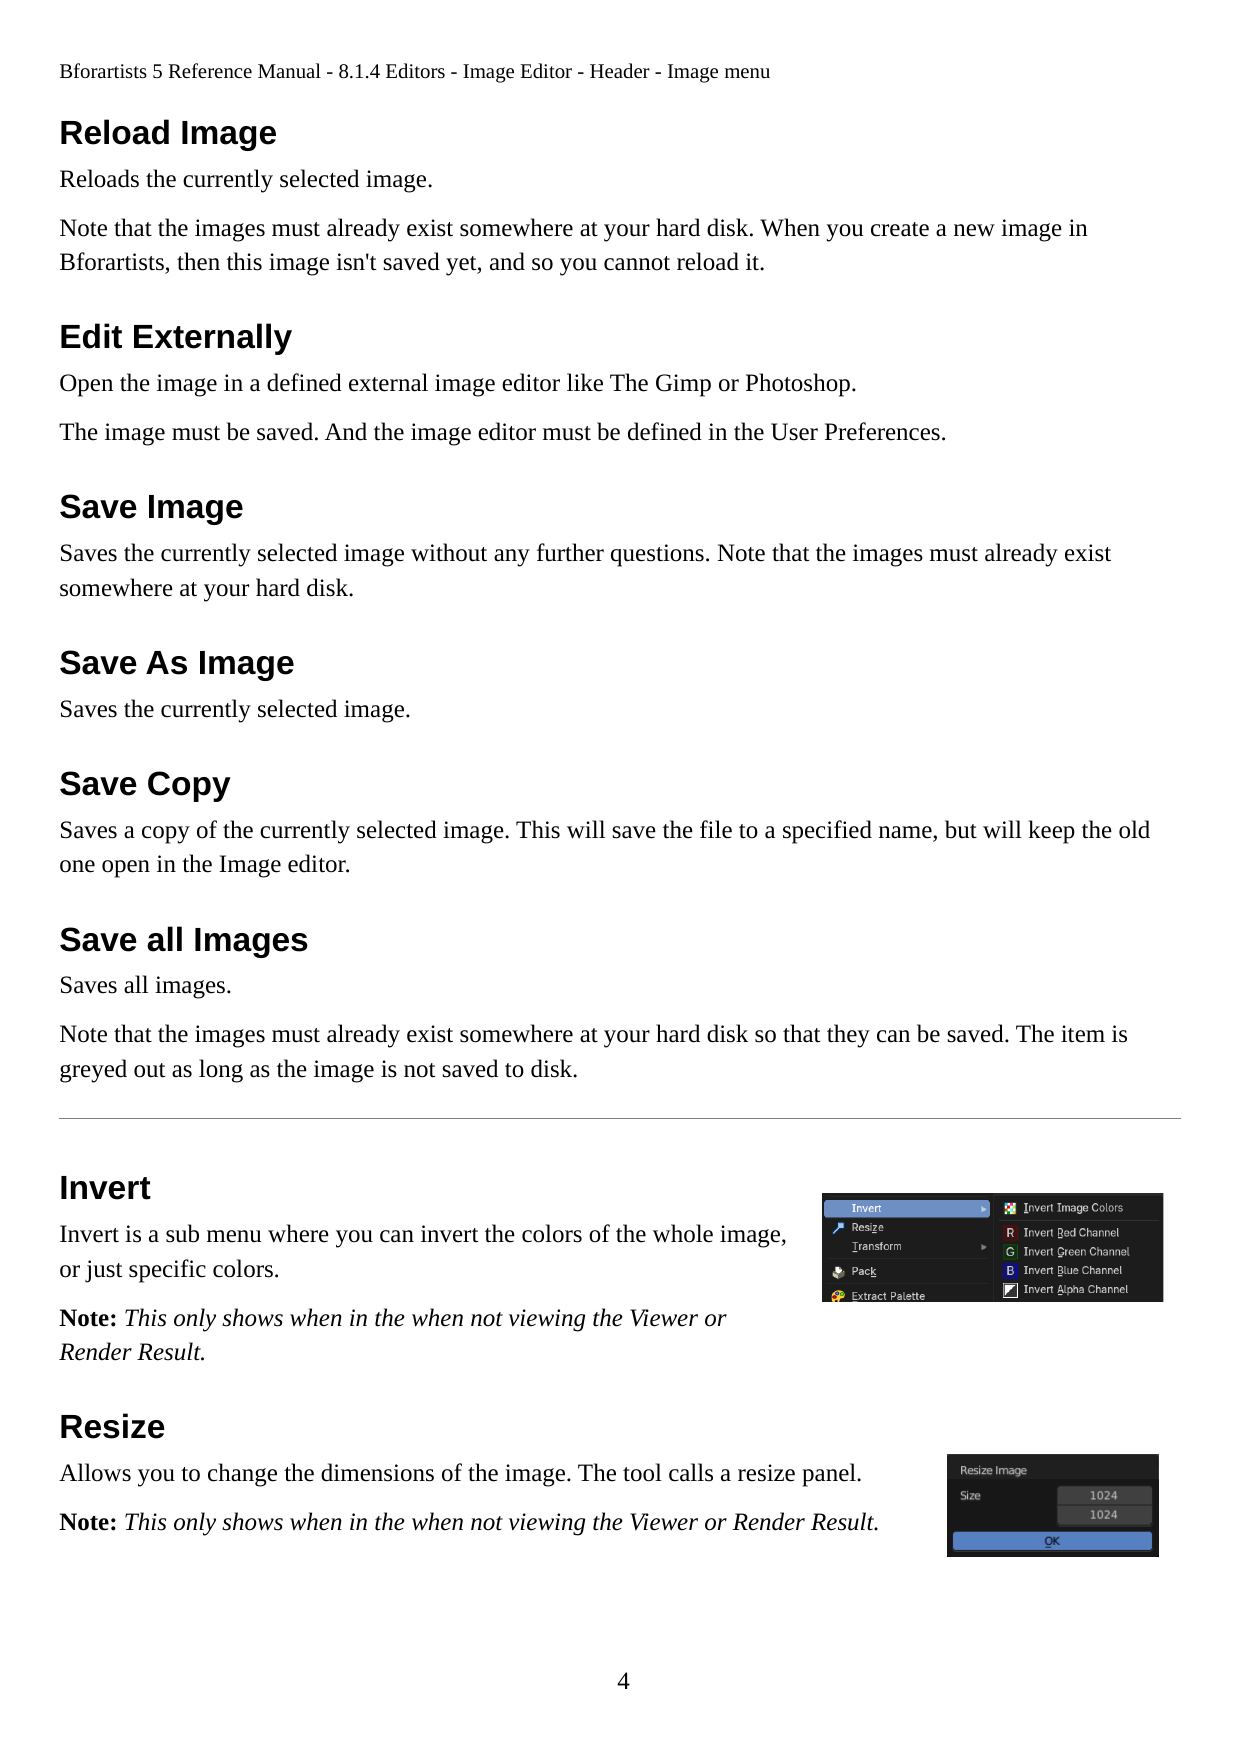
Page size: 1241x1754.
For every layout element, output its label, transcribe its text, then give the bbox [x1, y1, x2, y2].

subtitle Save As Image [59, 643, 1181, 681]
text Note that the images must already exist somewhere at your hard disk. When you create a new image in Bforartists, then this image isn't saved yet, and so you cannot reload it. [59, 213, 1181, 276]
text Note: This only shows when in the when not viewing the Viewer or Render Result. [59, 1303, 1181, 1366]
subtitle Save all Images [59, 919, 1181, 958]
subtitle Reload Image [59, 113, 1181, 151]
subtitle Save Copy [59, 764, 1181, 802]
subtitle Save Image [59, 487, 1181, 526]
text Saves all images. [59, 971, 1181, 999]
text Saves the currently selected image without any further questions. Note that the images must already exist somewhere at your hard disk. [59, 538, 1181, 602]
subtitle Resize [59, 1407, 1181, 1446]
text The image must be saved. And the image editor must be defined in the User Preferences. [59, 417, 1181, 446]
text Note that the images must already exist somewhere at your hard disk so that they can be saved. The item is greyed out as long as the image is not saved to disk. [59, 1019, 1181, 1083]
picture [947, 1454, 1159, 1557]
text Note: This only shows when in the when not viewing the Viewer or Render Result. [59, 1507, 947, 1536]
text Allows you to change the dimensions of the image. The tool calls a resize panel. [59, 1458, 947, 1487]
subtitle Edit Externally [59, 317, 1181, 356]
text Reloads the currently selected image. [59, 164, 1181, 192]
text Invert is a sub menu where you can invert the colors of the whole image, or just specific colors. [59, 1219, 822, 1282]
text Saves the currently selected image. [59, 694, 1181, 723]
text Saves a copy of the currently selected image. This will save the file to a specified name, but will keep the old one open in the Image editor. [59, 815, 1181, 878]
picture [822, 1193, 1164, 1302]
subtitle Invert [59, 1168, 1181, 1207]
text Open the image in a defined external image editor like The Gimp or Photoshop. [59, 368, 1181, 397]
